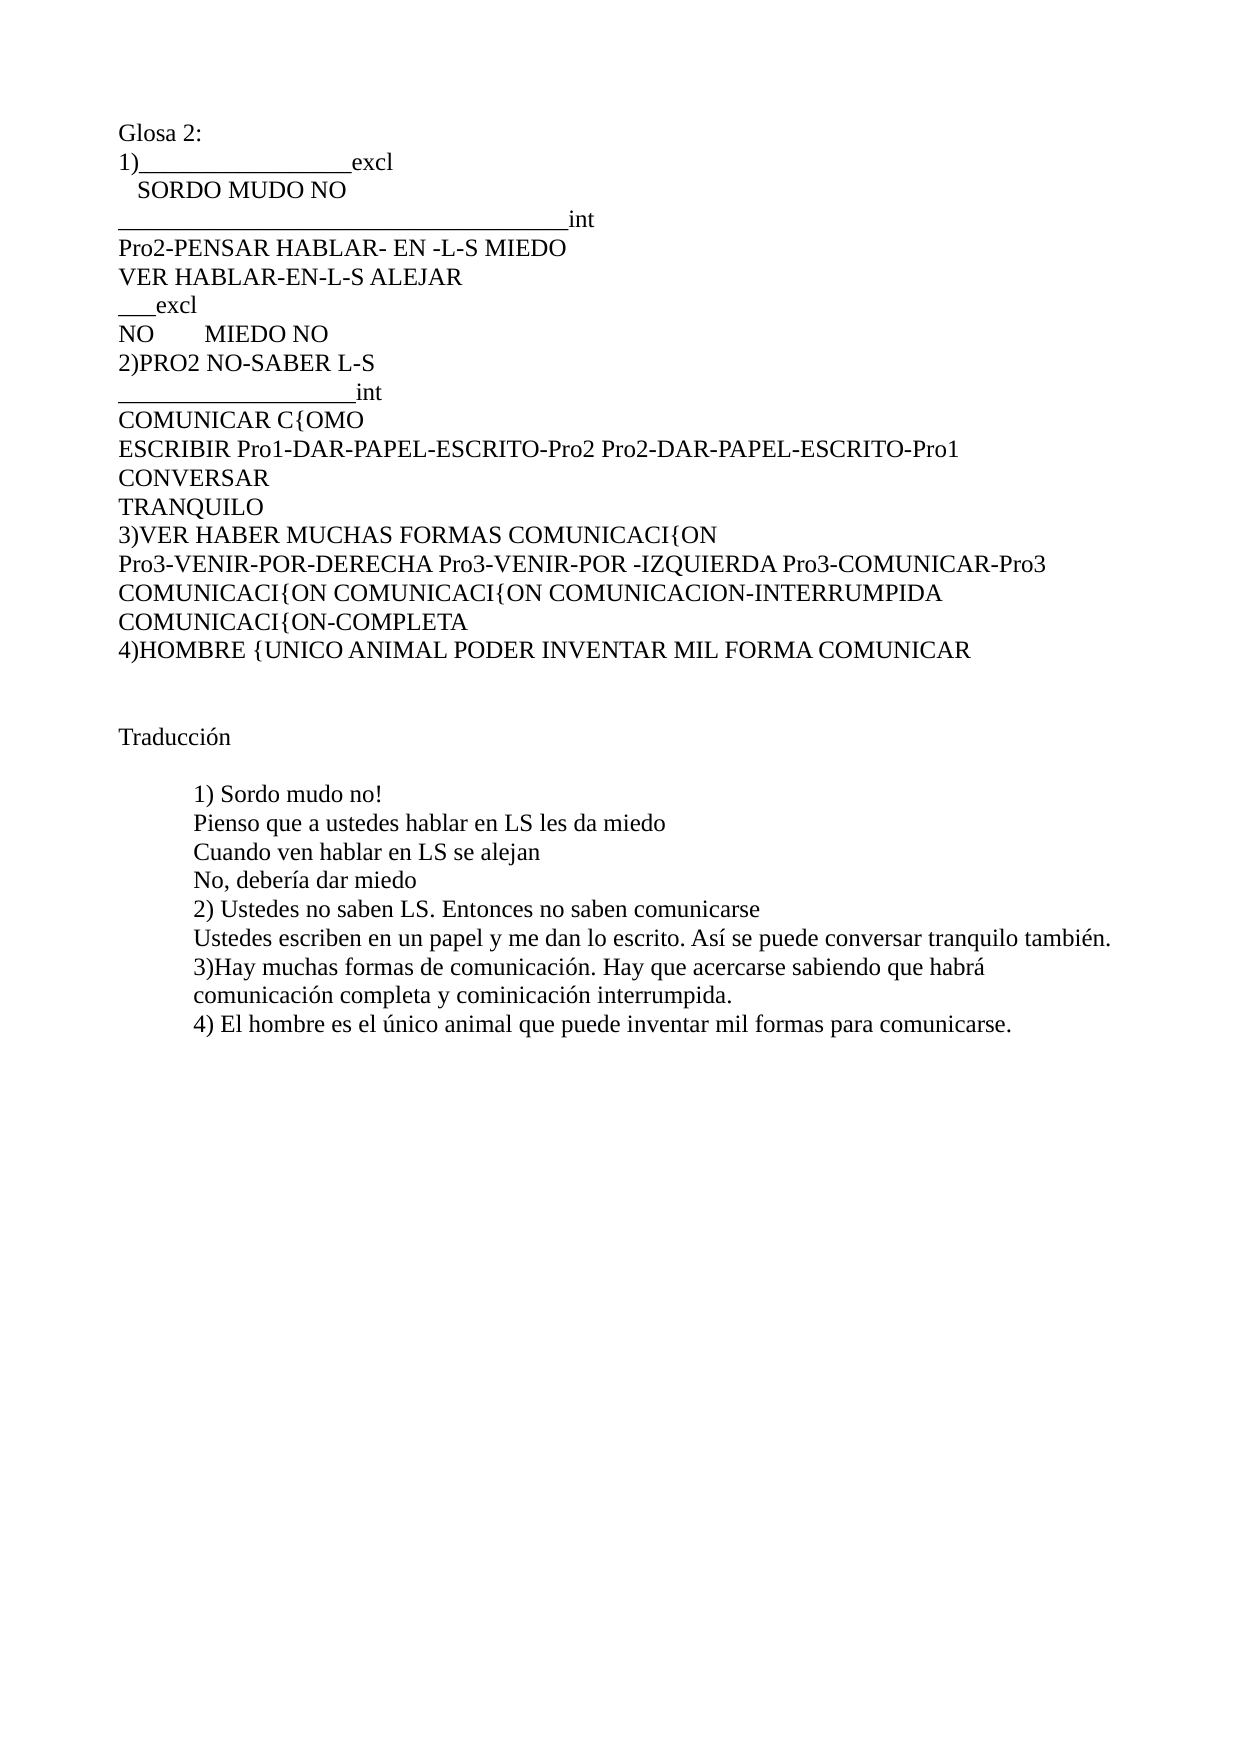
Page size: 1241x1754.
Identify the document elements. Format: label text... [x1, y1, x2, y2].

text 2)PRO2 NO-SABER L-S [118, 348, 1122, 377]
text 4)HOMBRE {UNICO ANIMAL PODER INVENTAR MIL FORMA COMUNICAR [118, 636, 1122, 664]
list 4) El hombre es el único animal que puede inventar mil formas para comunicarse. [156, 1009, 1122, 1038]
text TRANQUILO [118, 492, 1122, 521]
list Cuando ven hablar en LS se alejan [156, 837, 1122, 866]
text ___________________int [118, 377, 1122, 406]
text COMUNICACI{ON COMUNICACI{ON COMUNICACION-INTERRUMPIDA COMUNICACI{ON-COMPLETA [118, 578, 1122, 636]
text COMUNICAR C{OMO [118, 406, 1122, 434]
text NO MIEDO NO [118, 319, 1122, 348]
text ___excl [118, 291, 1122, 319]
text ESCRIBIR Pro1-DAR-PAPEL-ESCRITO-Pro2 Pro2-DAR-PAPEL-ESCRITO-Pro1 [118, 434, 1122, 463]
text 3)VER HABER MUCHAS FORMAS COMUNICACI{ON [118, 521, 1122, 549]
text Traducción [118, 722, 1122, 751]
text Pro2-PENSAR HABLAR- EN -L-S MIEDO [118, 233, 1122, 262]
list Ustedes escriben en un papel y me dan lo escrito. Así se puede conversar tranquilo también. [156, 923, 1122, 952]
list 3)Hay muchas formas de comunicación. Hay que acercarse sabiendo que habrá comunicación completa y cominicación interrumpida. [156, 952, 1122, 1009]
list Pienso que a ustedes hablar en LS les da miedo [156, 808, 1122, 837]
text VER HABLAR-EN-L-S ALEJAR [118, 262, 1122, 291]
text 1)_________________excl [118, 147, 1122, 176]
list No, debería dar miedo [156, 866, 1122, 894]
text SORDO MUDO NO [118, 176, 1122, 204]
list 2) Ustedes no saben LS. Entonces no saben comunicarse [156, 894, 1122, 923]
text Glosa 2: [118, 118, 1122, 147]
text ____________________________________int [118, 204, 1122, 233]
text Pro3-VENIR-POR-DERECHA Pro3-VENIR-POR -IZQUIERDA Pro3-COMUNICAR-Pro3 [118, 549, 1122, 578]
text CONVERSAR [118, 463, 1122, 492]
list 1) Sordo mudo no! [156, 779, 1122, 808]
